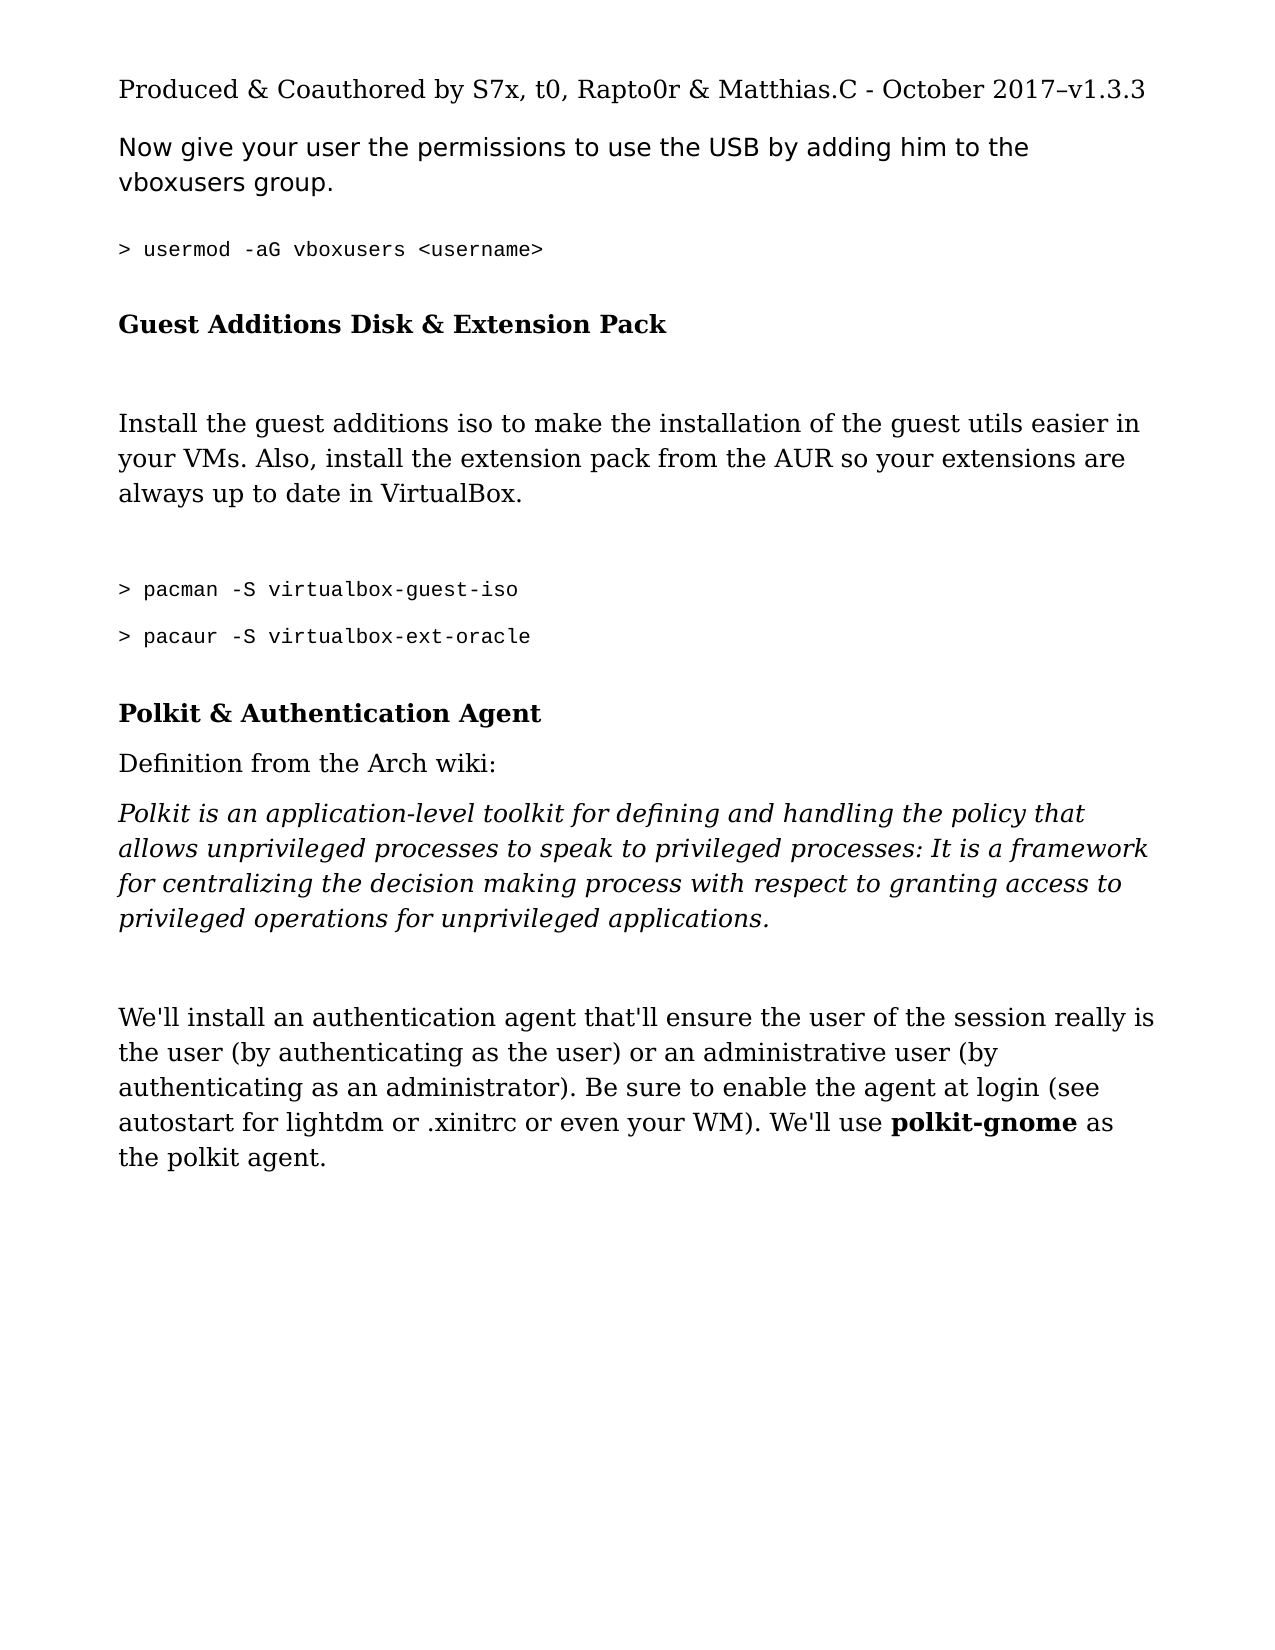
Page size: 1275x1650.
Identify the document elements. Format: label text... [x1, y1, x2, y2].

text > usermod -aG vboxusers <username> [118, 239, 1157, 262]
text Now give your user the permissions to use the USB by adding him to the vboxusers group. [118, 134, 1157, 198]
text > pacaur -S virtualbox-ext-oracle [118, 626, 1157, 650]
text Guest Additions Disk & Extension Pack [118, 310, 1157, 339]
text Definition from the Arch wiki: [118, 749, 1157, 778]
text > pacman -S virtualbox-guest-iso [118, 579, 1157, 602]
text Polkit & Authentication Agent [118, 699, 1157, 729]
text We'll install an authentication agent that'll ensure the user of the session really is the user (by authenticating as the user) or an administrative user (by authenticating as an administrator). Be sure to enable the agent at login (see autostart for lightdm or .xinitrc or even your WM). We'll use polkit-gnome as the polkit agent. [118, 1003, 1157, 1172]
text Polkit is an application-level toolkit for defining and handling the policy that allows unprivileged processes to speak to privileged processes: It is a framework for centralizing the decision making process with respect to granting access to privileged operations for unprivileged applications. [118, 799, 1157, 933]
text Install the guest additions iso to make the installation of the guest utils easier in your VMs. Also, install the extension pack from the AUR so your extensions are always up to date in VirtualBox. [118, 409, 1157, 509]
